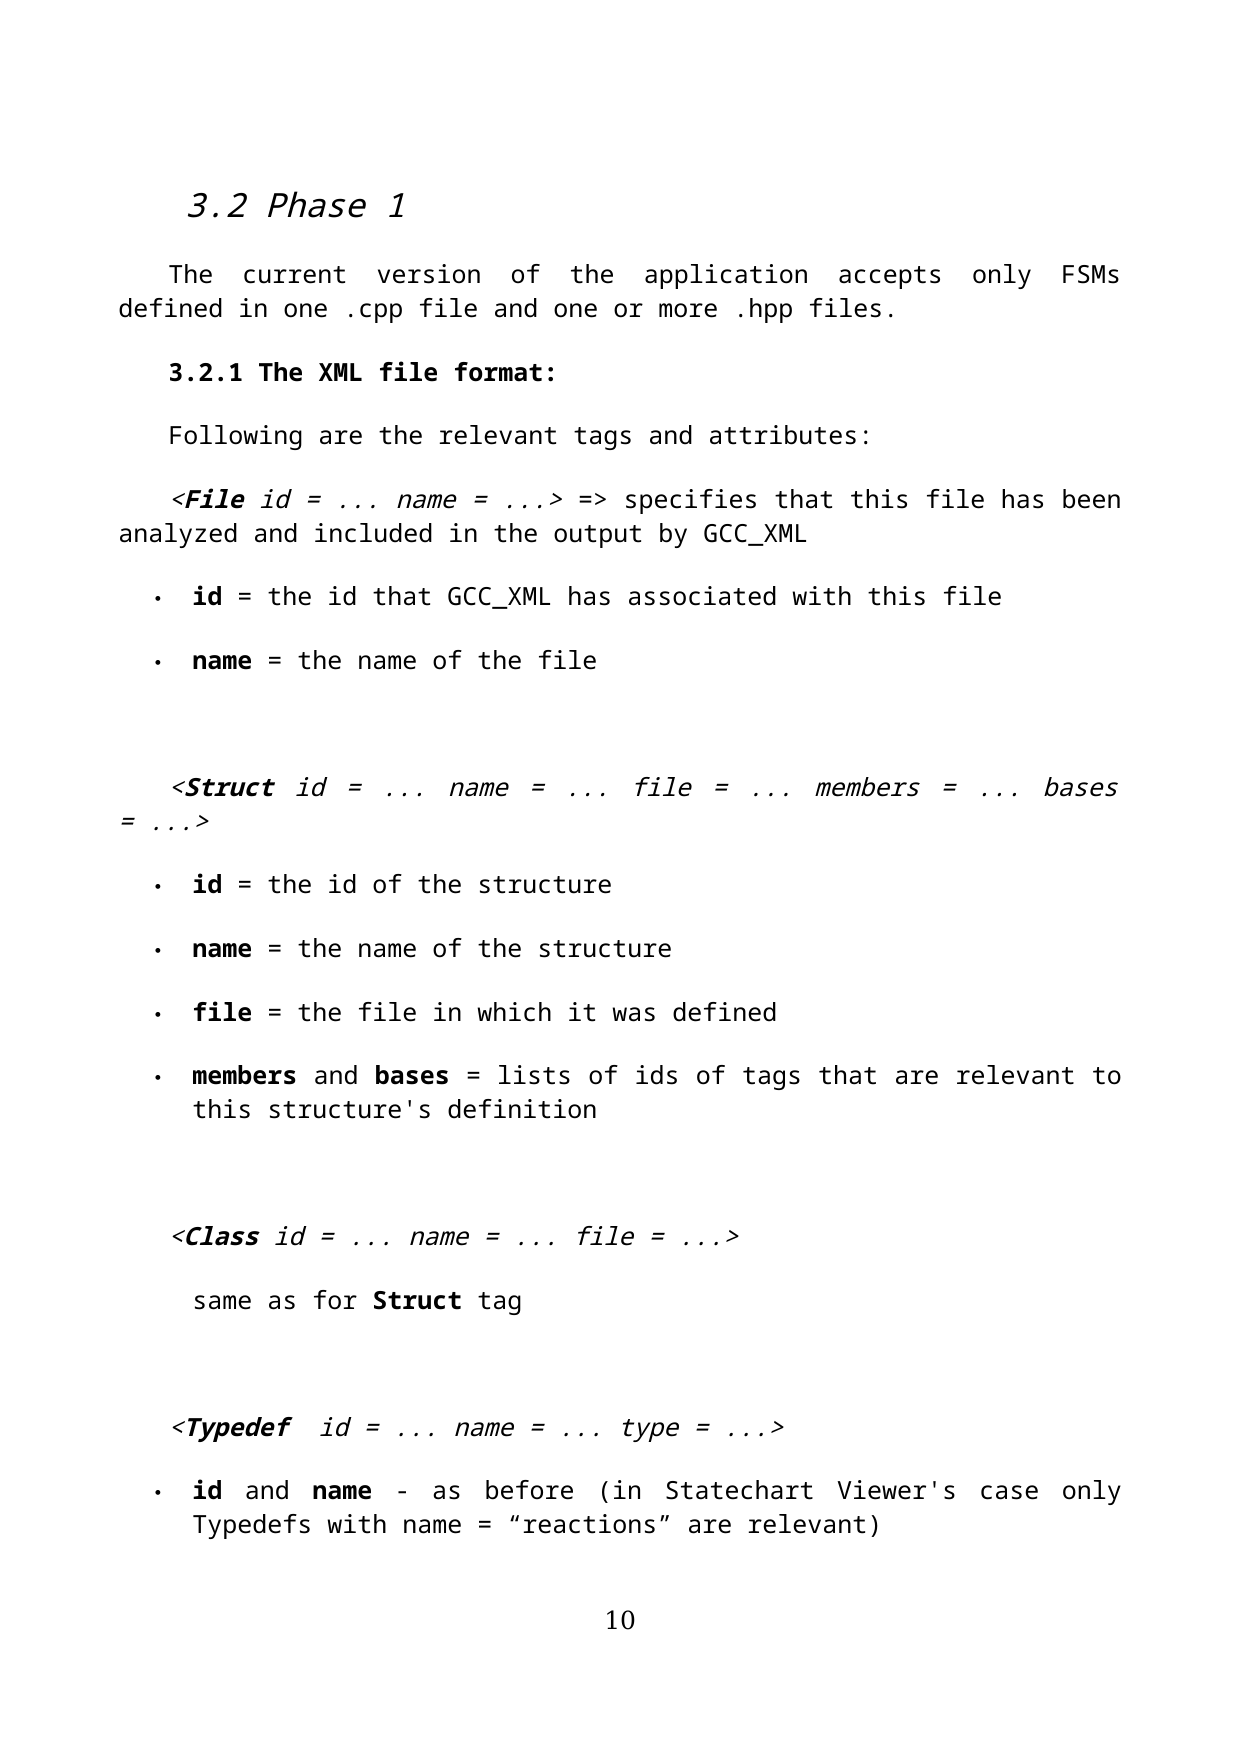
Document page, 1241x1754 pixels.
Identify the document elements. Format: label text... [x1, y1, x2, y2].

list id = the id that GCC_XML has associated with this file [154, 579, 1122, 613]
list id = the id of the structure [154, 867, 1122, 901]
text <Typedef id = ... name = ... type = ...> [118, 1409, 1122, 1443]
text same as for Struct tag [118, 1282, 1122, 1316]
list name = the name of the structure [154, 931, 1122, 965]
list file = the file in which it was defined [154, 994, 1122, 1028]
text 3.2 Phase 1 [118, 182, 1122, 227]
text <File id = ... name = ...> => specifies that this file has been analyzed and included in the output by GCC_XML [118, 481, 1122, 549]
text Following are the relevant tags and attributes: [118, 418, 1122, 452]
text <Class id = ... name = ... file = ...> [118, 1219, 1122, 1253]
list members and bases = lists of ids of tags that are relevant to this structure's definition [154, 1058, 1122, 1126]
text <Struct id = ... name = ... file = ... members = ... bases = ...> [118, 769, 1122, 838]
list id and name - as before (in Statechart Viewer's case only Typedefs with name = “reactions” are relevant) [154, 1473, 1122, 1541]
list name = the name of the file [154, 642, 1122, 676]
text The current version of the application accepts only FSMs defined in one .cpp file and one or more .hpp files. [118, 257, 1122, 325]
text 3.2.1 The XML file format: [118, 354, 1122, 388]
